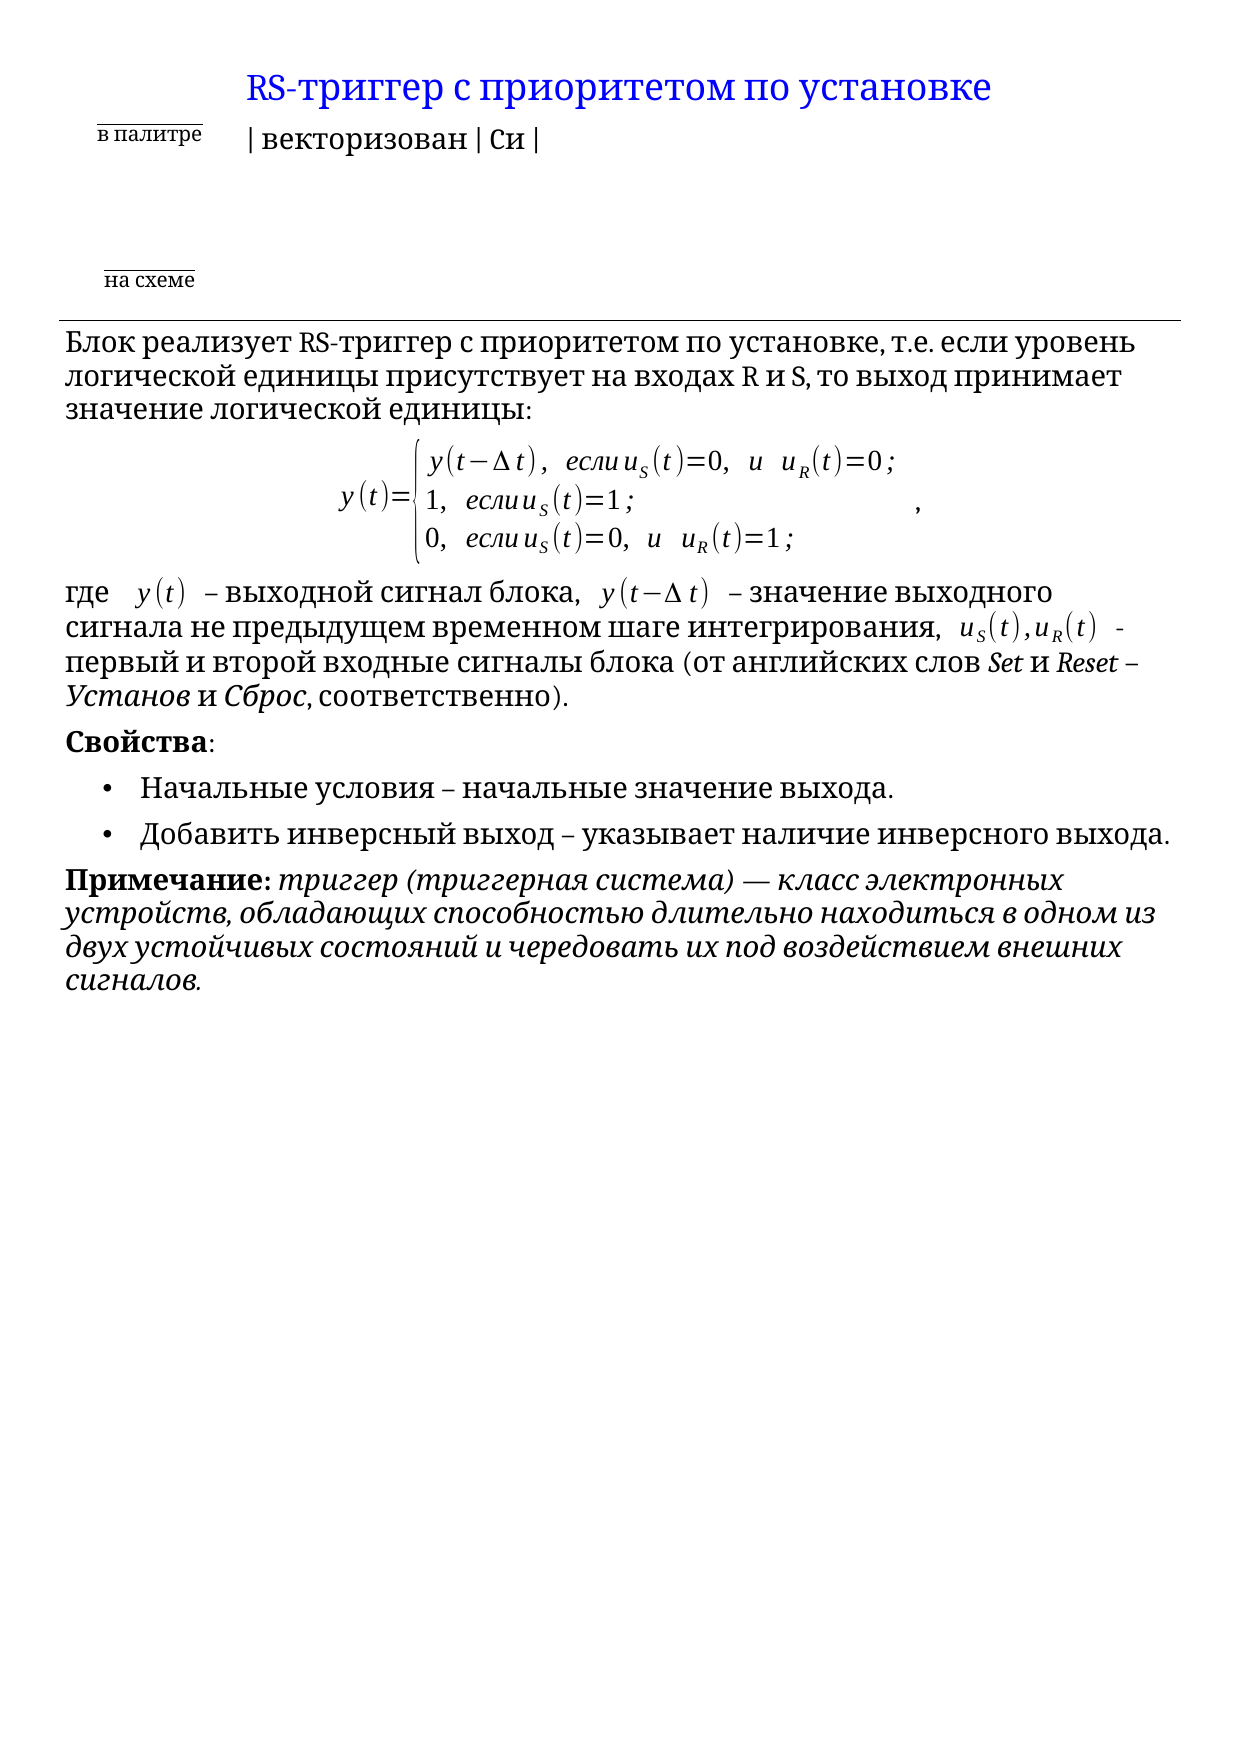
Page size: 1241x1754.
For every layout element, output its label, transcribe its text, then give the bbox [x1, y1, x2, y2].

table_cell | векторизован | Cи | [240, 117, 1181, 175]
table_cell [240, 175, 1181, 263]
table_cell на схеме [59, 263, 240, 320]
table_cell Блок реализует RS-триггер с приоритетом по установке, т.е. если уровень логической единицы присутствует на входах R и S, то выход принимает значение логической единицы: , где – выходной сигнал блока,– значение выходного сигнала не предыдущем временном шаге интегрирования,- первый и второй входные сигналы блока (от английских слов Set и Reset – Установ и Сброс, соответственно). Свойства: Начальные условия – начальные значение выхода. Добавить инверсный выход – указывает наличие инверсного выхода. Примечание: триггер (триггерная система) — класс электронных устройств, обладающих способностью длительно находиться в одном из двух устойчивых состояний и чередовать их под воздействием внешних сигналов. [59, 321, 1181, 1016]
table_header RS-триггер с приоритетом по установке [240, 59, 1181, 117]
table_cell [59, 175, 240, 263]
table_header [59, 59, 240, 117]
table_cell [240, 263, 1181, 320]
table_cell в палитре [59, 117, 240, 175]
